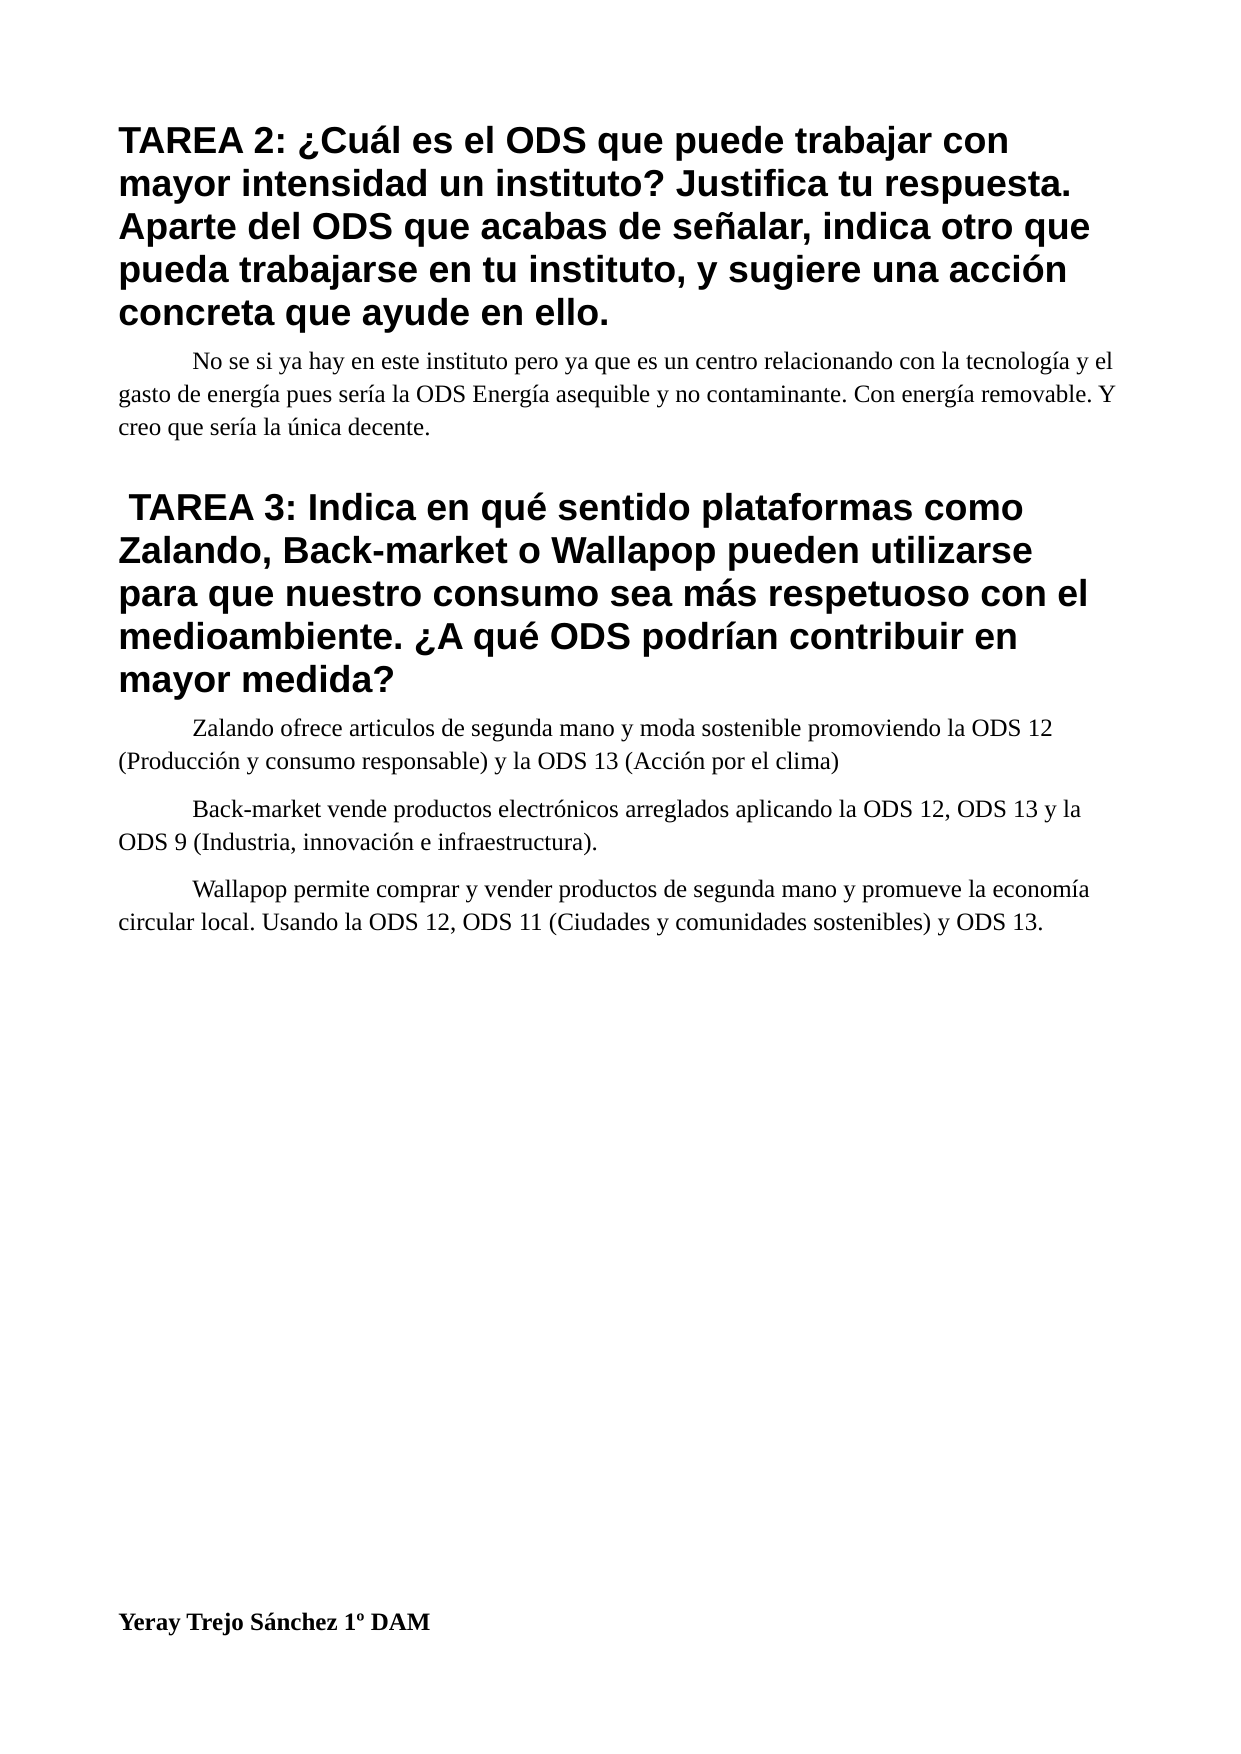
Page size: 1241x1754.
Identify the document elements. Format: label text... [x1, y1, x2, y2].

text Wallapop permite comprar y vender productos de segunda mano y promueve la economía circular local. Usando la ODS 12, ODS 11 (Ciudades y comunidades sostenibles) y ODS 13. [118, 874, 1122, 936]
subtitle TAREA 2: ¿Cuál es el ODS que puede trabajar con mayor intensidad un instituto? Justifica tu respuesta. Aparte del ODS que acabas de señalar, indica otro que pueda trabajarse en tu instituto, y sugiere una acción concreta que ayude en ello. [118, 118, 1122, 334]
text Zalando ofrece articulos de segunda mano y moda sostenible promoviendo la ODS 12 (Producción y consumo responsable) y la ODS 13 (Acción por el clima) [118, 713, 1122, 775]
text No se si ya hay en este instituto pero ya que es un centro relacionando con la tecnología y el gasto de energía pues sería la ODS Energía asequible y no contaminante. Con energía removable. Y creo que sería la única decente. [118, 346, 1122, 441]
subtitle TAREA 3: Indica en qué sentido plataformas como Zalando, Back-market o Wallapop pueden utilizarse para que nuestro consumo sea más respetuoso con el medioambiente. ¿A qué ODS podrían contribuir en mayor medida? [118, 485, 1122, 701]
text Back-market vende productos electrónicos arreglados aplicando la ODS 12, ODS 13 y la ODS 9 (Industria, innovación e infraestructura). [118, 794, 1122, 855]
